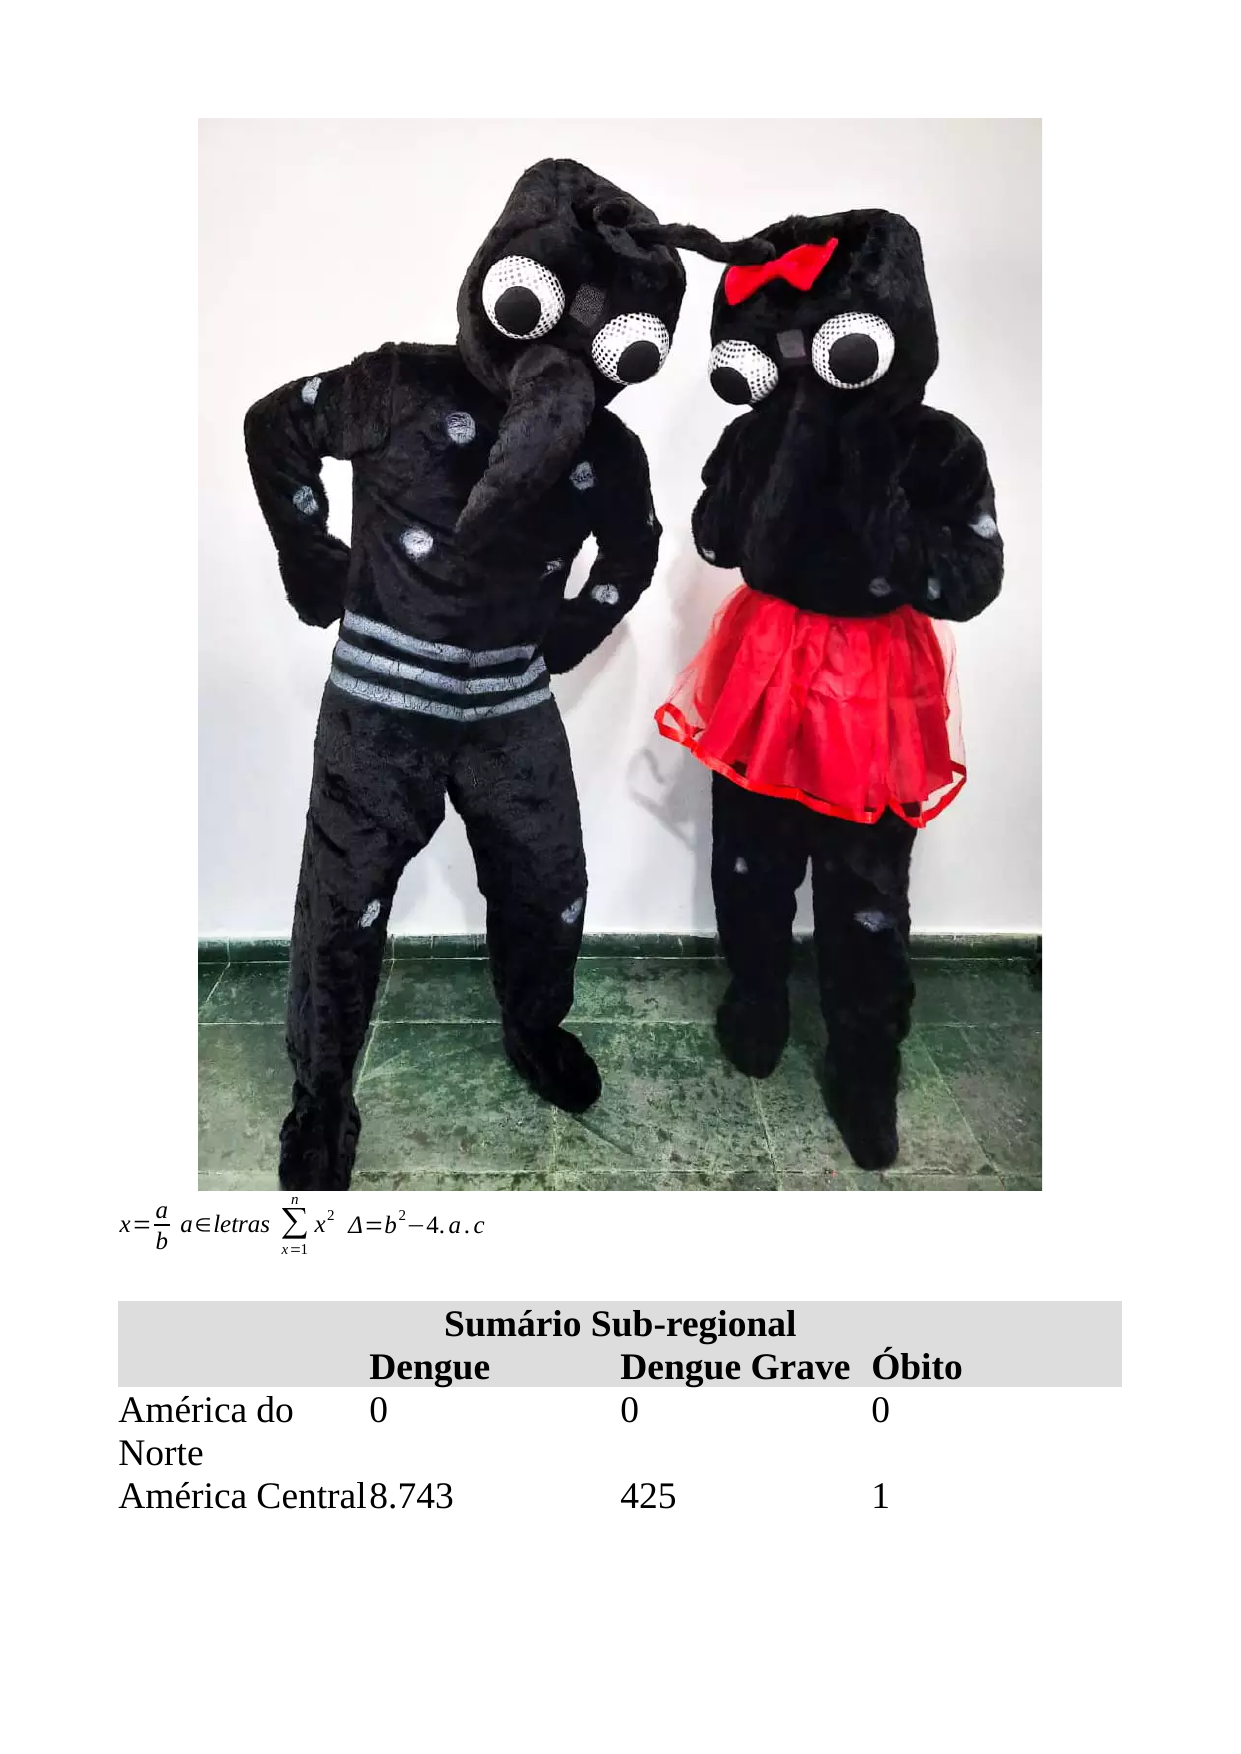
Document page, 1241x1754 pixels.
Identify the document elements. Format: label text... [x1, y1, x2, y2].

table_cell 0 [871, 1387, 1122, 1473]
table_cell 8.743 [369, 1474, 620, 1517]
table_cell 1 [871, 1474, 1122, 1517]
table_cell América do Norte [118, 1387, 369, 1473]
table_cell Dengue Grave [620, 1344, 871, 1387]
table_header Sumário Sub-regional [118, 1301, 1122, 1344]
table_cell 0 [620, 1387, 871, 1473]
table_cell Dengue [369, 1344, 620, 1387]
picture [198, 118, 1043, 1191]
table_cell [118, 1344, 369, 1387]
table_cell Óbito [871, 1344, 1122, 1387]
table_cell 425 [620, 1474, 871, 1517]
table_cell América Central e México [118, 1474, 369, 1517]
table_cell 0 [369, 1387, 620, 1473]
